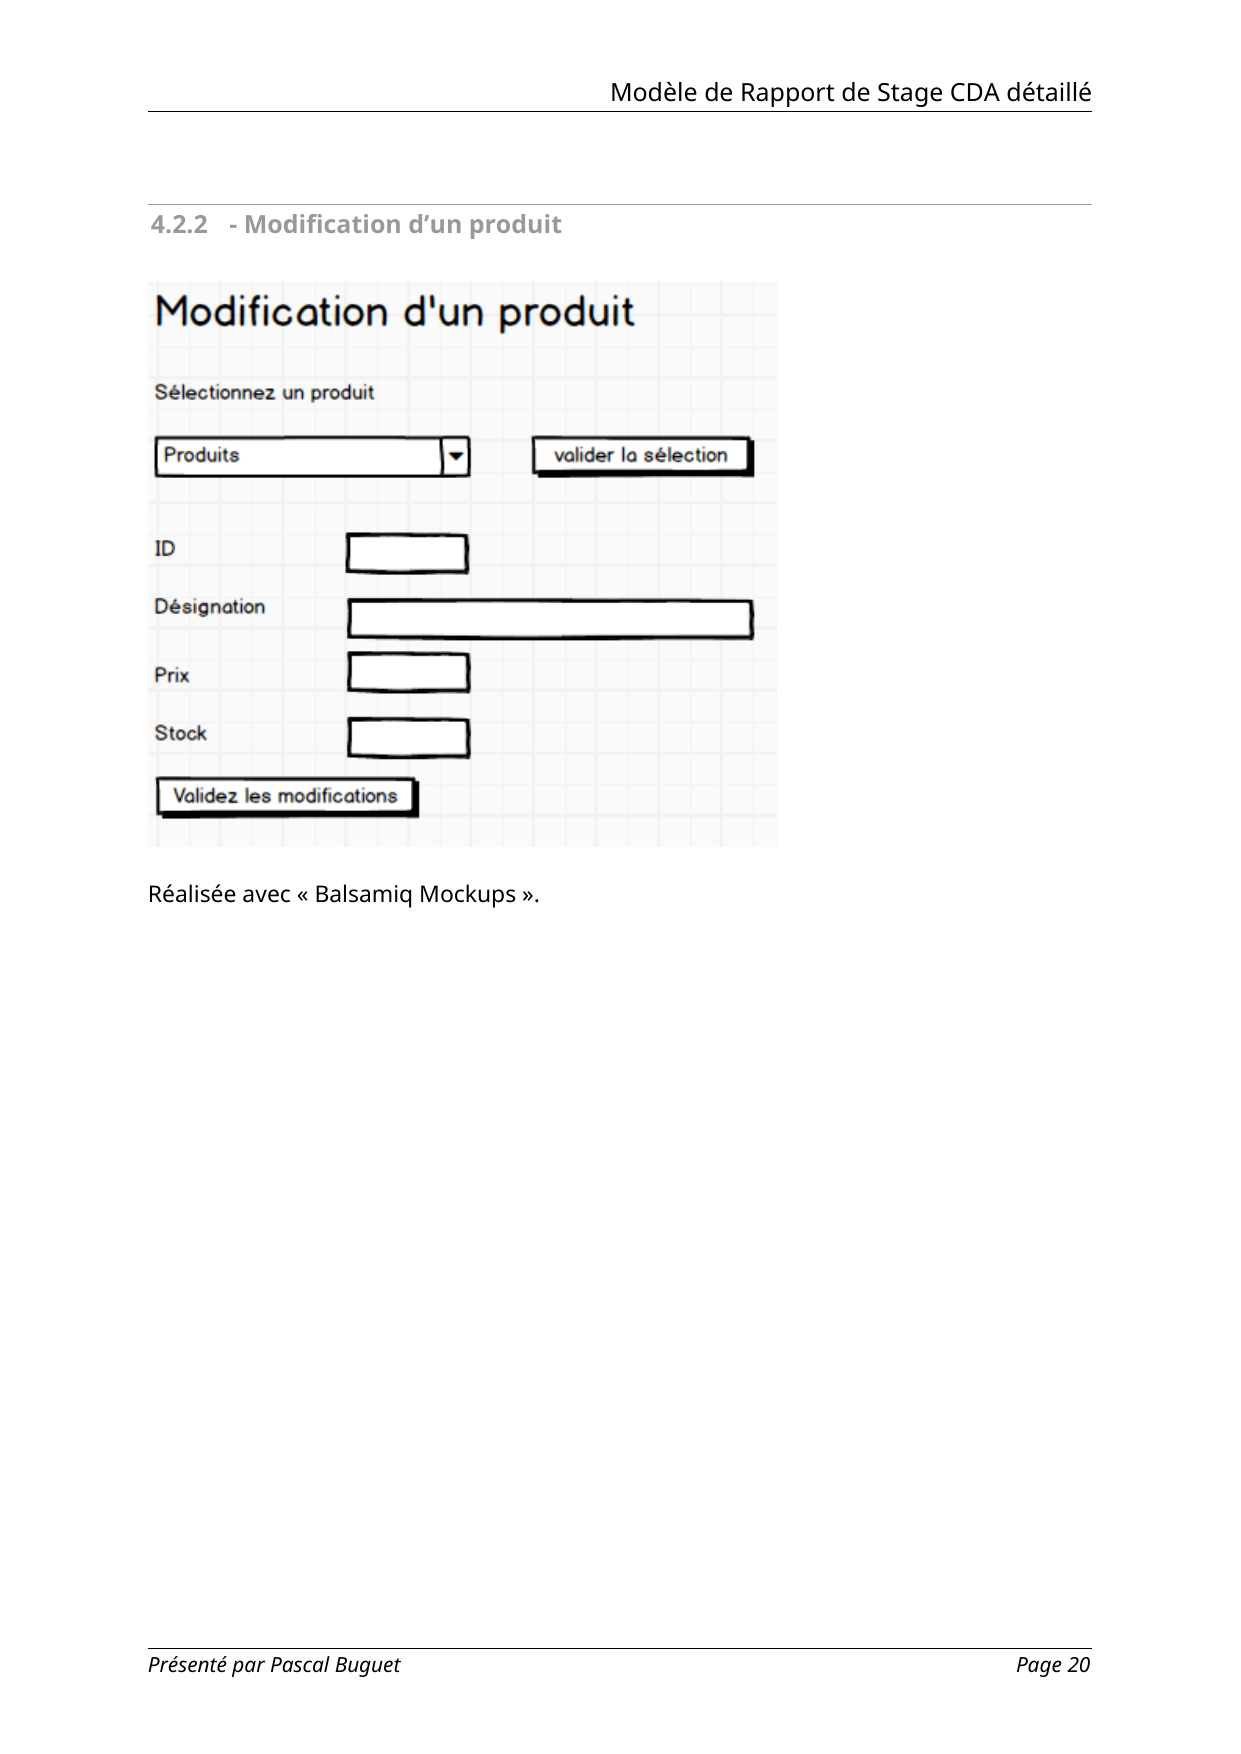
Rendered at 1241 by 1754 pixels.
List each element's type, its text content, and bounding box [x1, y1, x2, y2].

text Réalisée avec « Balsamiq Mockups ». [148, 878, 1092, 909]
picture [147, 281, 778, 847]
subtitle - Modification d’un produit [148, 205, 1092, 244]
